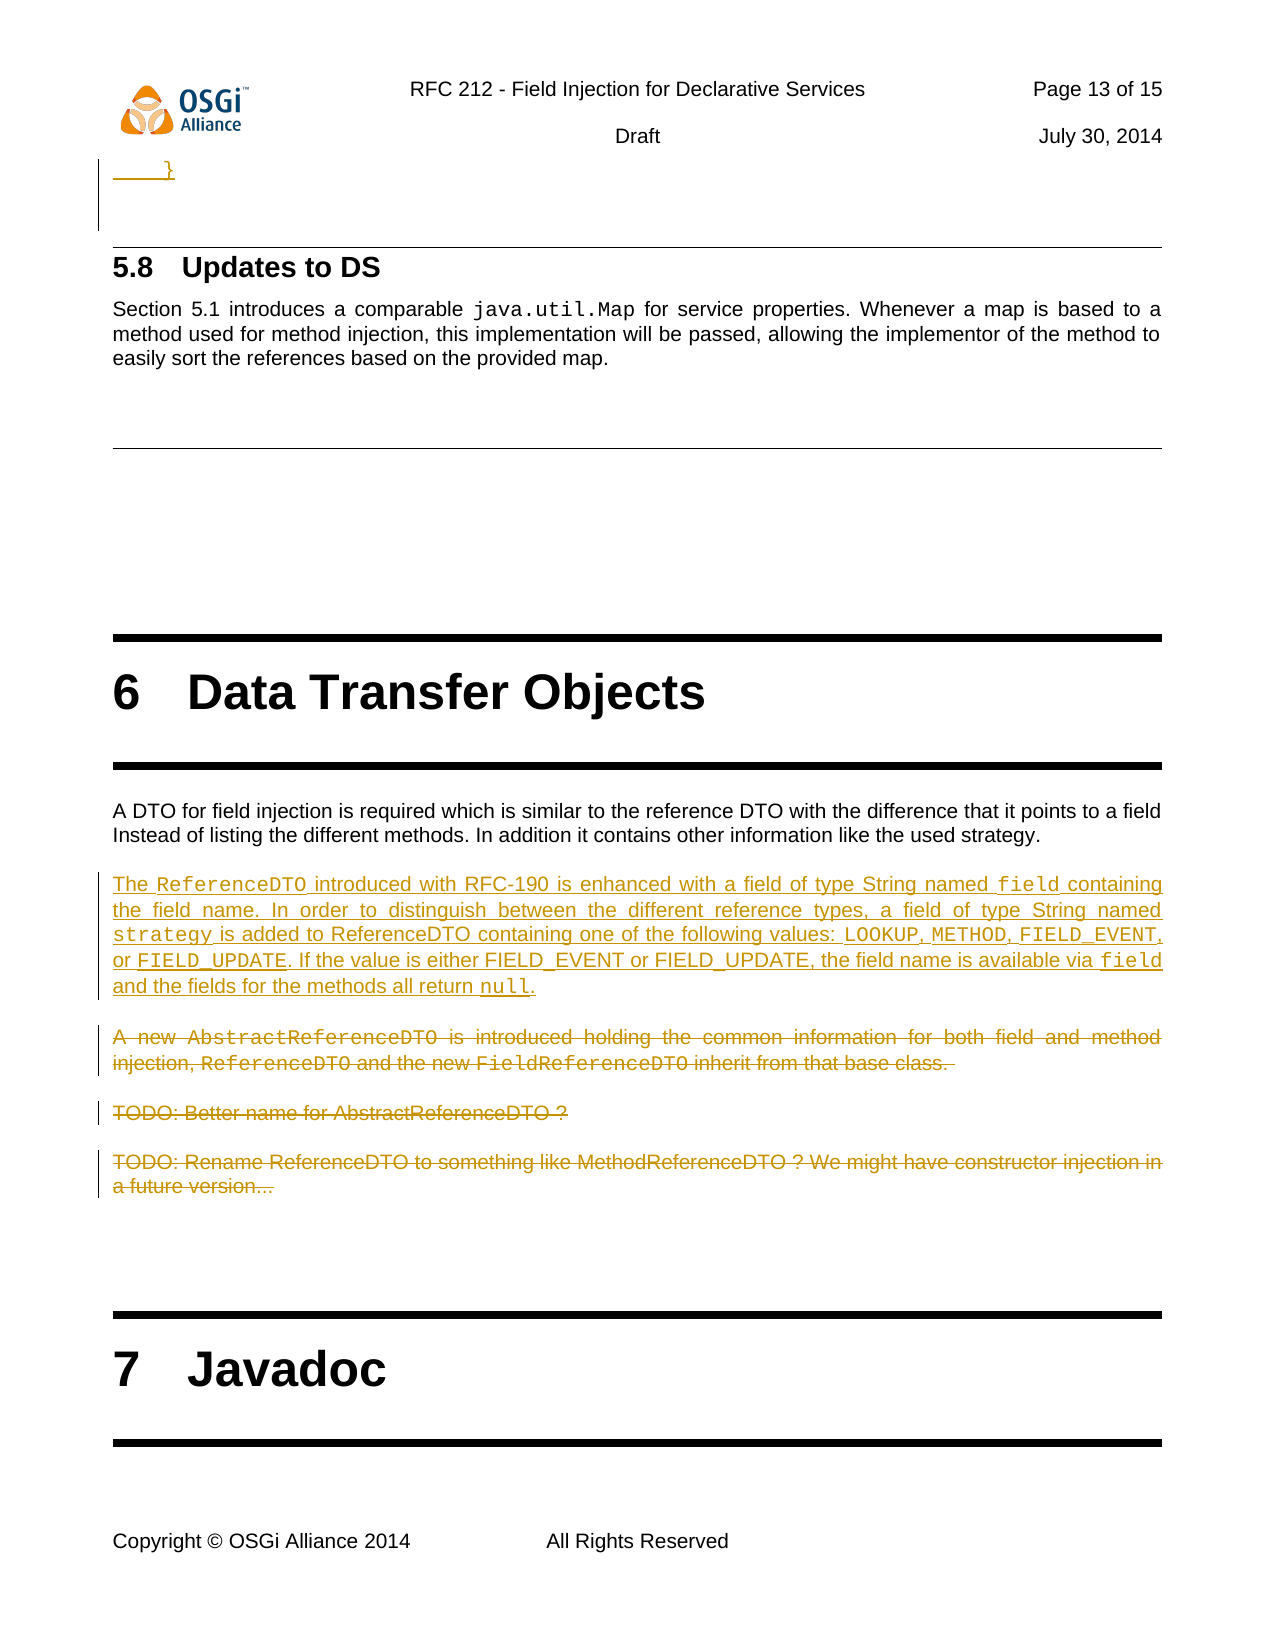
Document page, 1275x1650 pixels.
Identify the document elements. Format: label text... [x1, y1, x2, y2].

picture [113, 78, 257, 142]
text strategy is added to ReferenceDTO containing one of the following values: LOOKUP, METHOD, FIELD_EVENT, or FIELD_UPDATE. If the value is either FIELD_EVENT or FIELD_UPDATE, the field name is available via field [112, 920, 1162, 969]
text The ReferenceDTO introduced with RFC-190 is enhanced with a field of type String named field containing the field name. In order to distinguish between the different reference types, a field of type String named [112, 872, 1162, 919]
subtitle Updates to DS [112, 248, 1162, 284]
text Section 5.1 introduces a comparable java.util.Map for service properties. Whenever a map is based to a method used for method injection, this implementation will be passed, allowing the implementor of the method to easily sort the references based on the provided map. [112, 296, 1162, 370]
text and the fields for the methods all return null. [112, 970, 1162, 999]
subtitle Data Transfer Objects [112, 635, 1162, 770]
text A DTO for field injection is required which is similar to the reference DTO with the difference that it points to a field Instead of listing the different methods. In addition it contains other information like the used strategy. [112, 799, 1162, 847]
text } [112, 159, 1162, 183]
subtitle Javadoc [112, 1312, 1162, 1447]
